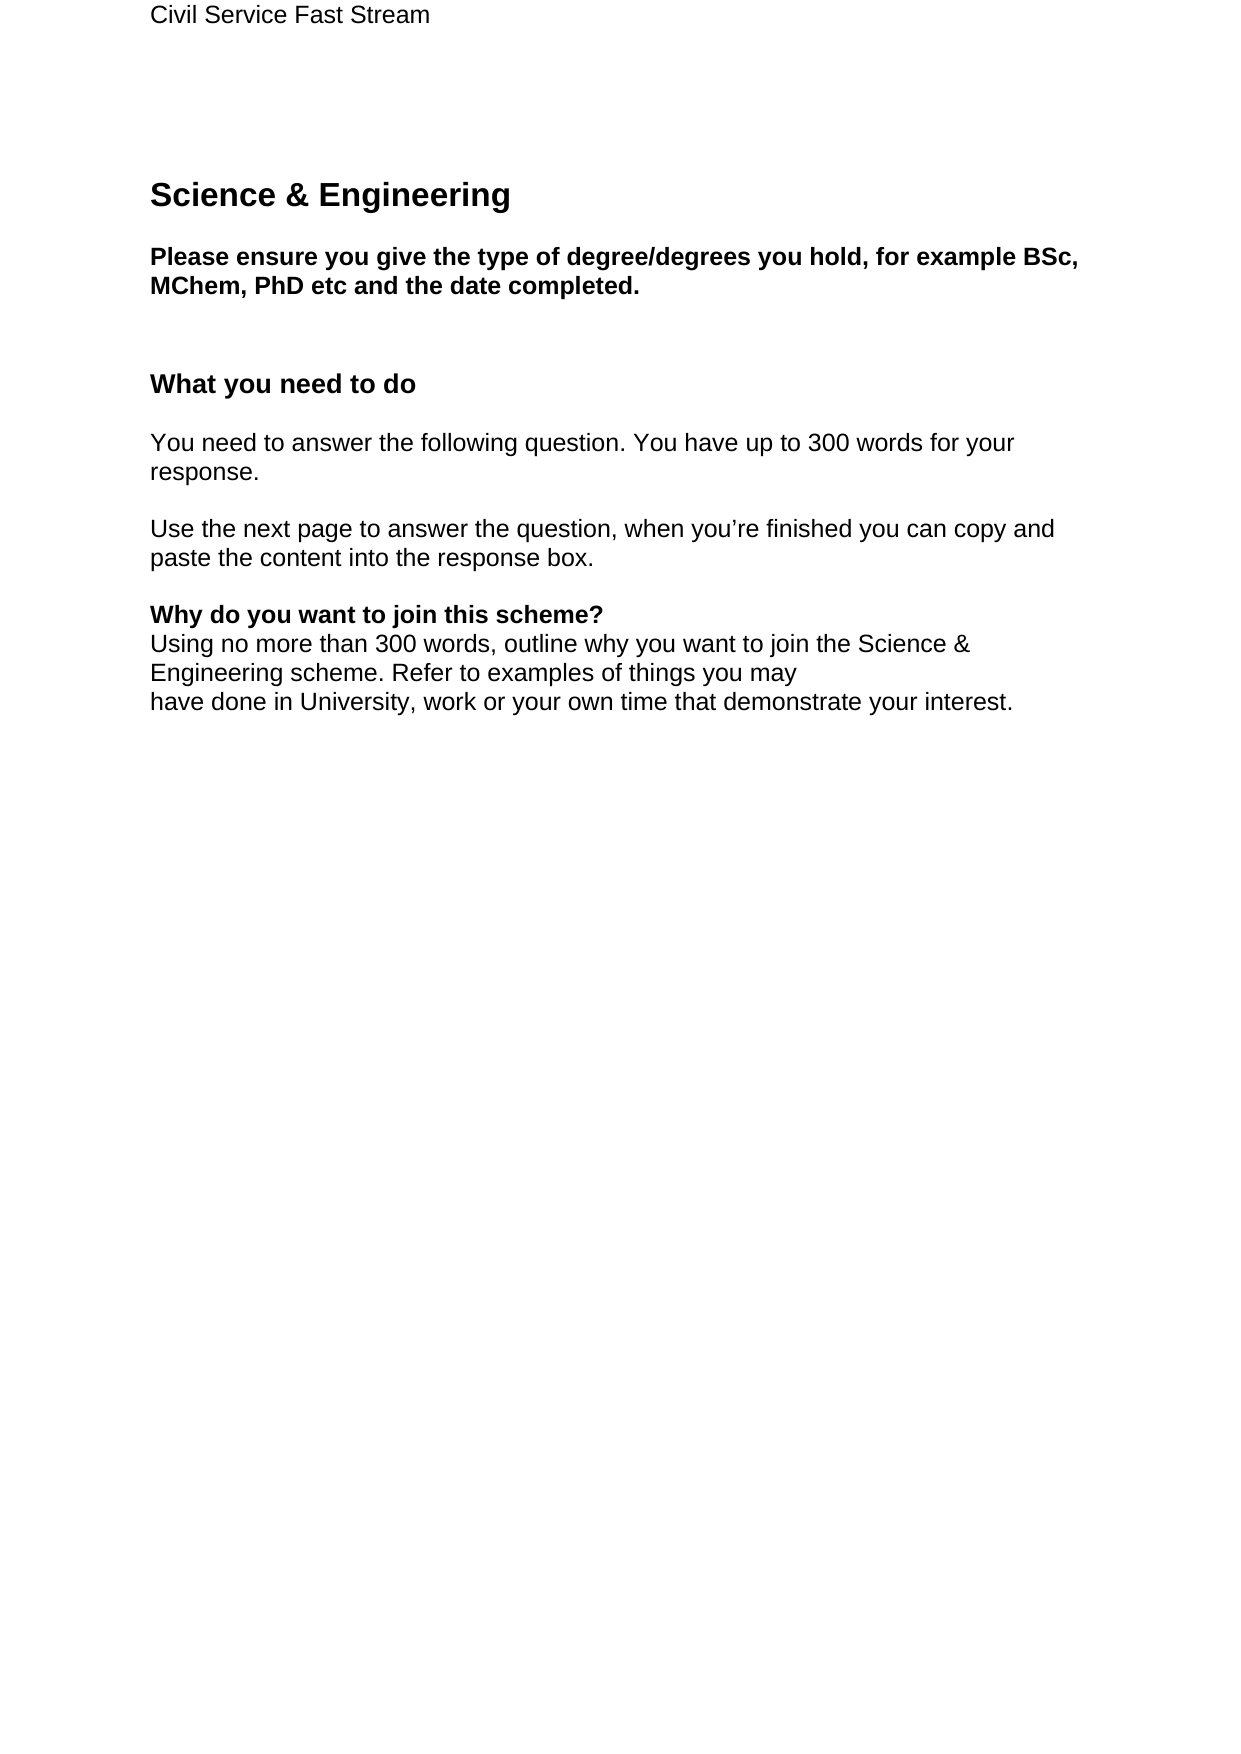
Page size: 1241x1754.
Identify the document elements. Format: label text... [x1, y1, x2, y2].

text Please ensure you give the type of degree/degrees you hold, for example BSc, MChem, PhD etc and the date completed. [150, 242, 1090, 300]
text have done in University, work or your own time that demonstrate your interest. [150, 687, 1090, 716]
text Use the next page to answer the question, when you’re finished you can copy and paste the content into the response box. [150, 514, 1090, 572]
subtitle Science & Engineering [150, 175, 1090, 213]
text You need to answer the following question. You have up to 300 words for your response. [150, 428, 1090, 486]
text Using no more than 300 words, outline why you want to join the Science & Engineering scheme. Refer to examples of things you may [150, 629, 1090, 687]
text Why do you want to join this scheme? [150, 601, 1090, 629]
subtitle What you need to do [150, 368, 1090, 399]
